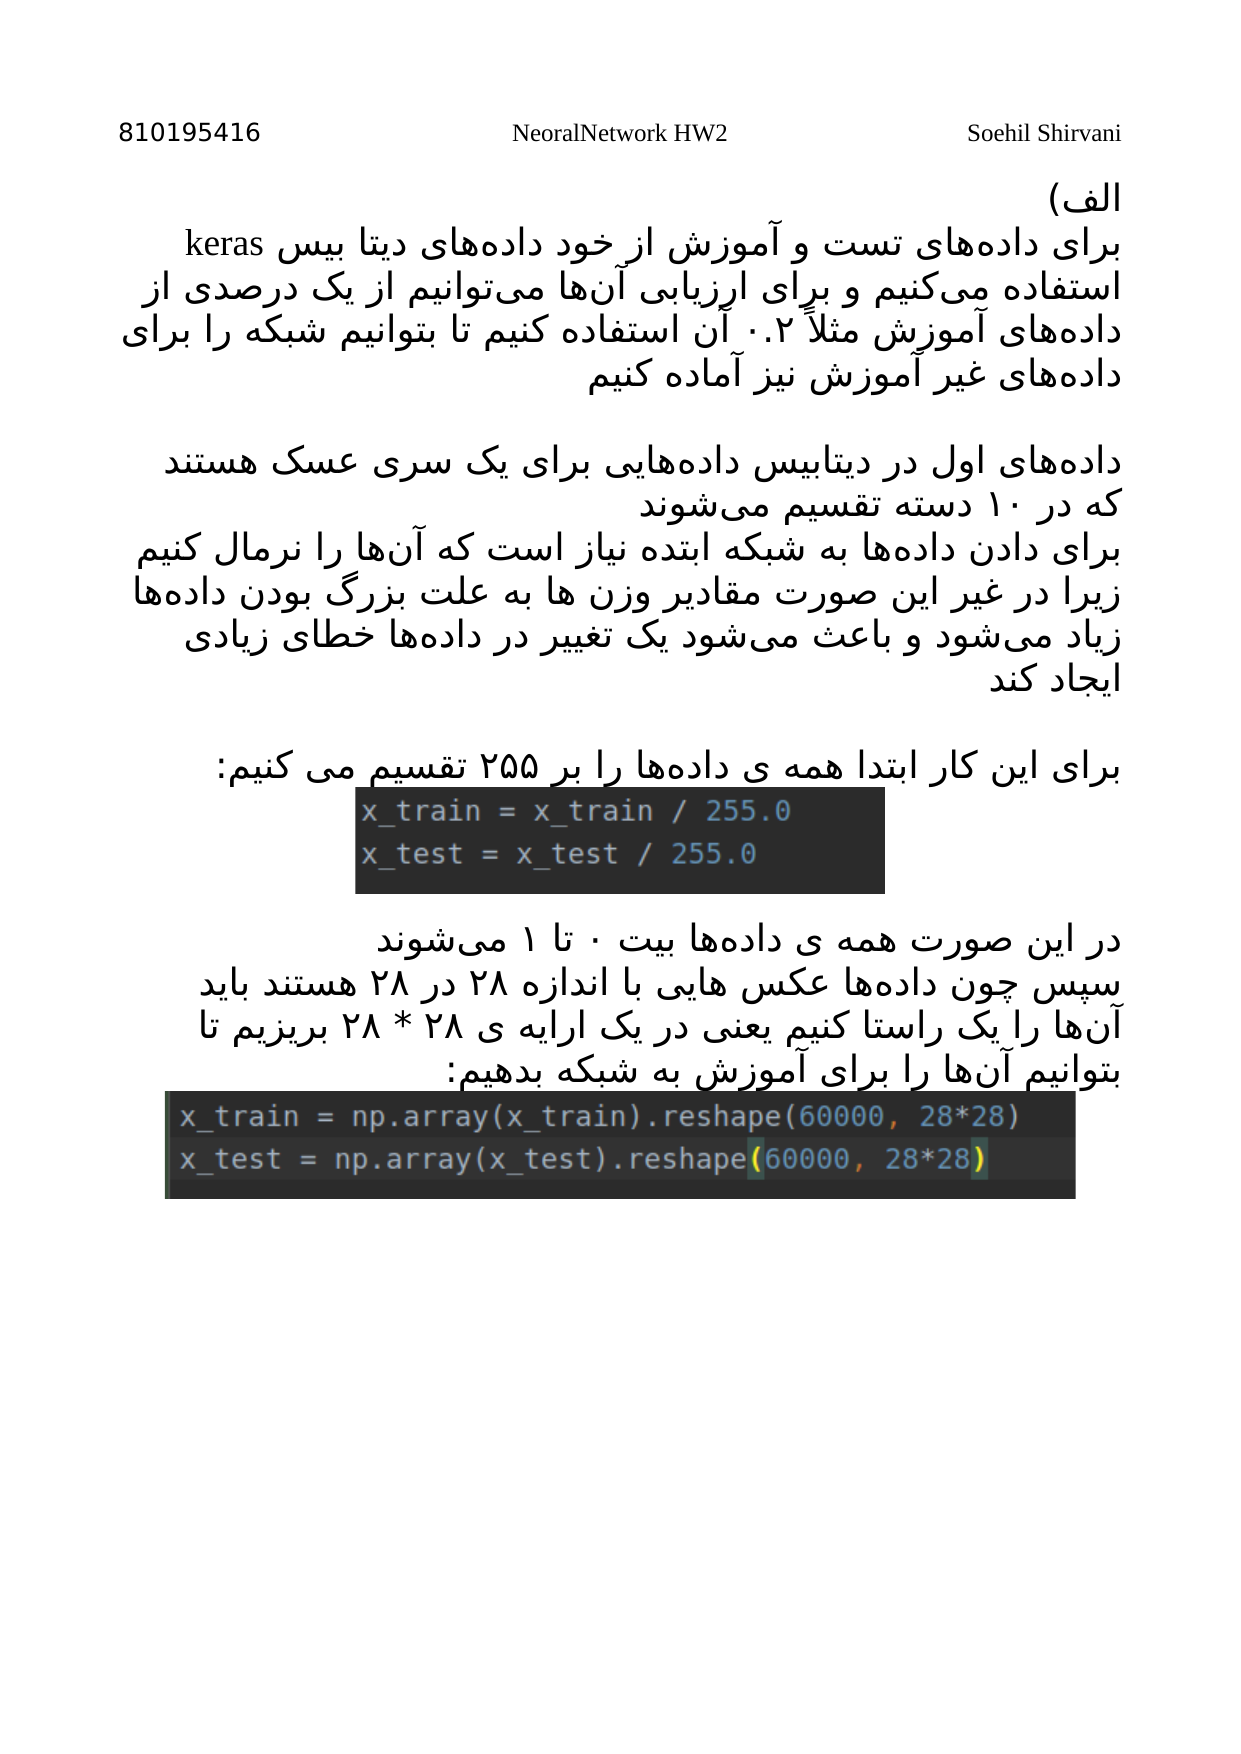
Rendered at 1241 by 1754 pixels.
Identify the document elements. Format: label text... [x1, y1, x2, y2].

text برای این کار ابتدا همه ی داده‌ها را بر ۲۵۵ تقسیم می کنیم: [118, 743, 1122, 787]
text سپس چون داده‌ها عکس هایی با اندازه ۲۸ در ۲۸ هستند باید آن‌ها را یک راستا کنیم یعنی در یک ارایه ی ۲۸ * ۲۸ بریزیم تا بتوانیم آن‌ها را برای آموزش به شبکه بدهیم: [118, 960, 1122, 1091]
text برای دادن داده‌ها به شبکه ابتده نیاز است که آن‌ها را نرمال کنیم زیرا در غیر این صورت مقادیر وزن ها به علت بزرگ بودن داده‌ها زیاد می‌شود و باعث می‌شود یک تغییر در داده‌ها خطای زیادی ایجاد کند [118, 526, 1122, 700]
picture [164, 1091, 1076, 1199]
text برای داده‌های تست و آموزش از خود داده‌های دیتا بیس keras استفاده می‌کنیم و برای ارزیابی آن‌ها می‌توانیم از یک درصدی از داده‌های آموزش مثلاً ۰.۲ آن استفاده کنیم تا بتوانیم شبکه را برای داده‌های غیر آموزش نیز آماده کنیم [118, 221, 1122, 395]
picture [355, 787, 885, 894]
text در این صورت همه ی داده‌ها بیت ۰ تا ۱ می‌شوند [118, 916, 1122, 960]
text الف) [118, 177, 1122, 221]
text داده‌های اول در دیتابیس داده‌هایی برای یک سری عسک هستند که در ۱۰ دسته تقسیم می‌شوند [118, 438, 1122, 526]
